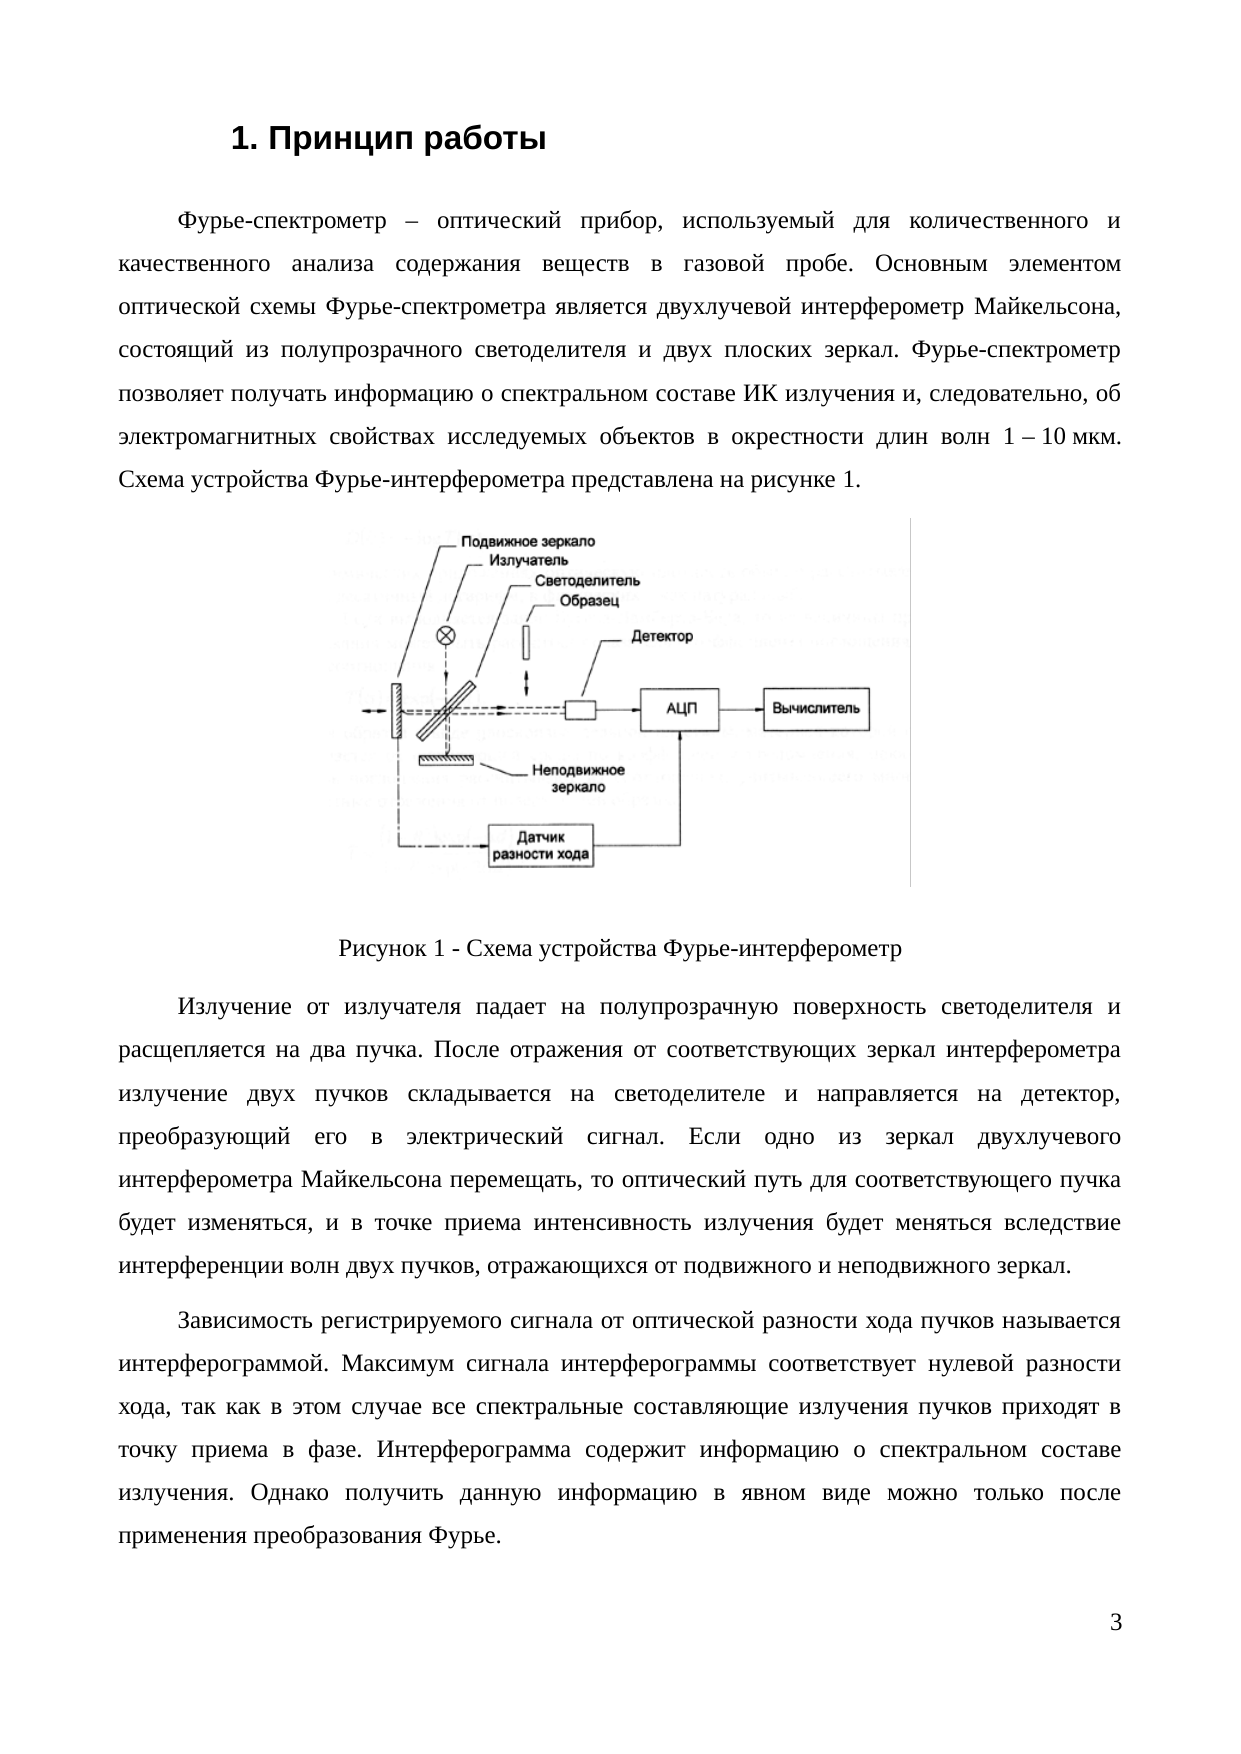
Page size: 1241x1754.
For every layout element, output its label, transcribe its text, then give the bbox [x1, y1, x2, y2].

text Излучение от излучателя падает на полупрозрачную поверхность светоделителя и расщепляется на два пучка. После отражения от соответствующих зеркал интерферометра излучение двух пучков складывается на светоделителе и направляется на детектор, преобразующий его в электрический сигнал. Если одно из зеркал двухлучевого интерферометра Майкельсона перемещать, то оптический путь для соответствующего пучка будет изменяться, и в точке приема интенсивность излучения будет меняться вследствие интерференции волн двух пучков, отражающихся от подвижного и неподвижного зеркал. [118, 991, 1122, 1279]
text Фурье-спектрометр – оптический прибор, используемый для количественного и качественного анализа содержания веществ в газовой пробе. Основным элементом оптической схемы Фурье-спектрометра является двухлучевой интерферометр Майкельсона, состоящий из полупрозрачного светоделителя и двух плоских зеркал. Фурье-спектрометр позволяет получать информацию о спектральном составе ИК излучения и, следовательно, об электромагнитных свойствах исследуемых объектов в окрестности длин волн 1 – 10 мкм. Схема устройства Фурье-интерферометра представлена на рисунке 1. [118, 205, 1122, 493]
text Рисунок 1 - Схема устройства Фурье-интерферометр [118, 933, 1122, 962]
text Зависимость регистрируемого сигнала от оптической разности хода пучков называется интерферограммой. Максимум сигнала интерферограммы соответствует нулевой разности хода, так как в этом случае все спектральные составляющие излучения пучков приходят в точку приема в фазе. Интерферограмма содержит информацию о спектральном составе излучения. Однако получить данную информацию в явном виде можно только после применения преобразования Фурье. [118, 1305, 1122, 1549]
picture [328, 518, 912, 887]
subtitle Принцип работы [231, 118, 1122, 157]
